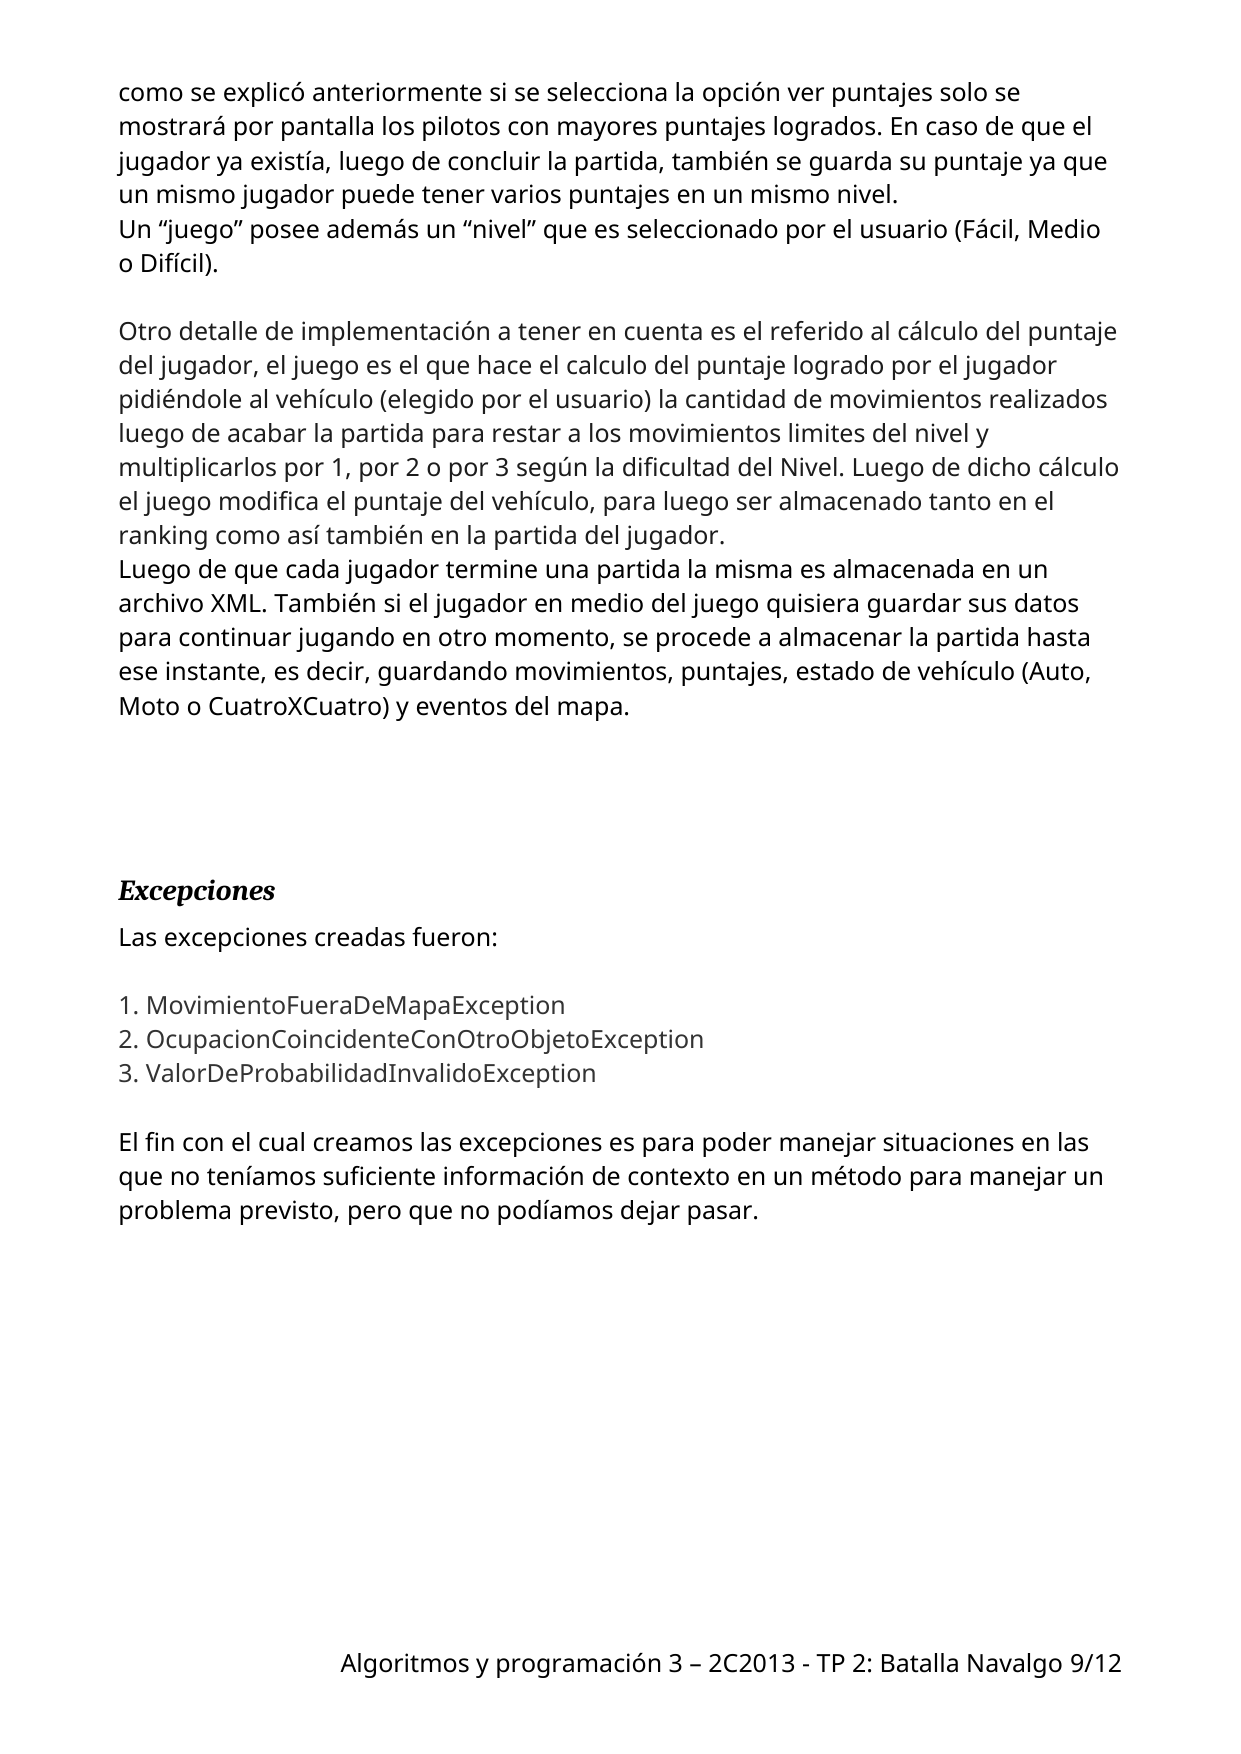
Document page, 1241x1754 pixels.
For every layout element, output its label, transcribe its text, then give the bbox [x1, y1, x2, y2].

text Las excepciones creadas fueron: [118, 920, 1122, 954]
text Luego de que cada jugador termine una partida la misma es almacenada en un archivo XML. También si el jugador en medio del juego quisiera guardar sus datos para continuar jugando en otro momento, se procede a almacenar la partida hasta ese instante, es decir, guardando movimientos, puntajes, estado de vehículo (Auto, Moto o CuatroXCuatro) y eventos del mapa. [118, 552, 1122, 722]
text 2. OcupacionCoincidenteConOtroObjetoException [118, 1022, 1122, 1056]
text Otro detalle de implementación a tener en cuenta es el referido al cálculo del puntaje del jugador, el juego es el que hace el calculo del puntaje logrado por el jugador pidiéndole al vehículo (elegido por el usuario) la cantidad de movimientos realizados luego de acabar la partida para restar a los movimientos limites del nivel y multiplicarlos por 1, por 2 o por 3 según la dificultad del Nivel. Luego de dicho cálculo el juego modifica el puntaje del vehículo, para luego ser almacenado tanto en el ranking como así también en la partida del jugador. [118, 313, 1122, 552]
subtitle El fin con el cual creamos las excepciones es para poder manejar situaciones en las que no teníamos suficiente información de contexto en un método para manejar un problema previsto, pero que no podíamos dejar pasar. [118, 1124, 1122, 1226]
text Un “juego” posee además un “nivel” que es seleccionado por el usuario (Fácil, Medio o Difícil). [118, 211, 1122, 279]
text 1. MovimientoFueraDeMapaException [118, 988, 1122, 1022]
subtitle Excepciones [118, 874, 1122, 907]
text como se explicó anteriormente si se selecciona la opción ver puntajes solo se mostrará por pantalla los pilotos con mayores puntajes logrados. En caso de que el jugador ya existía, luego de concluir la partida, también se guarda su puntaje ya que un mismo jugador puede tener varios puntajes en un mismo nivel. [118, 75, 1122, 211]
text 3. ValorDeProbabilidadInvalidoException [118, 1056, 1122, 1090]
